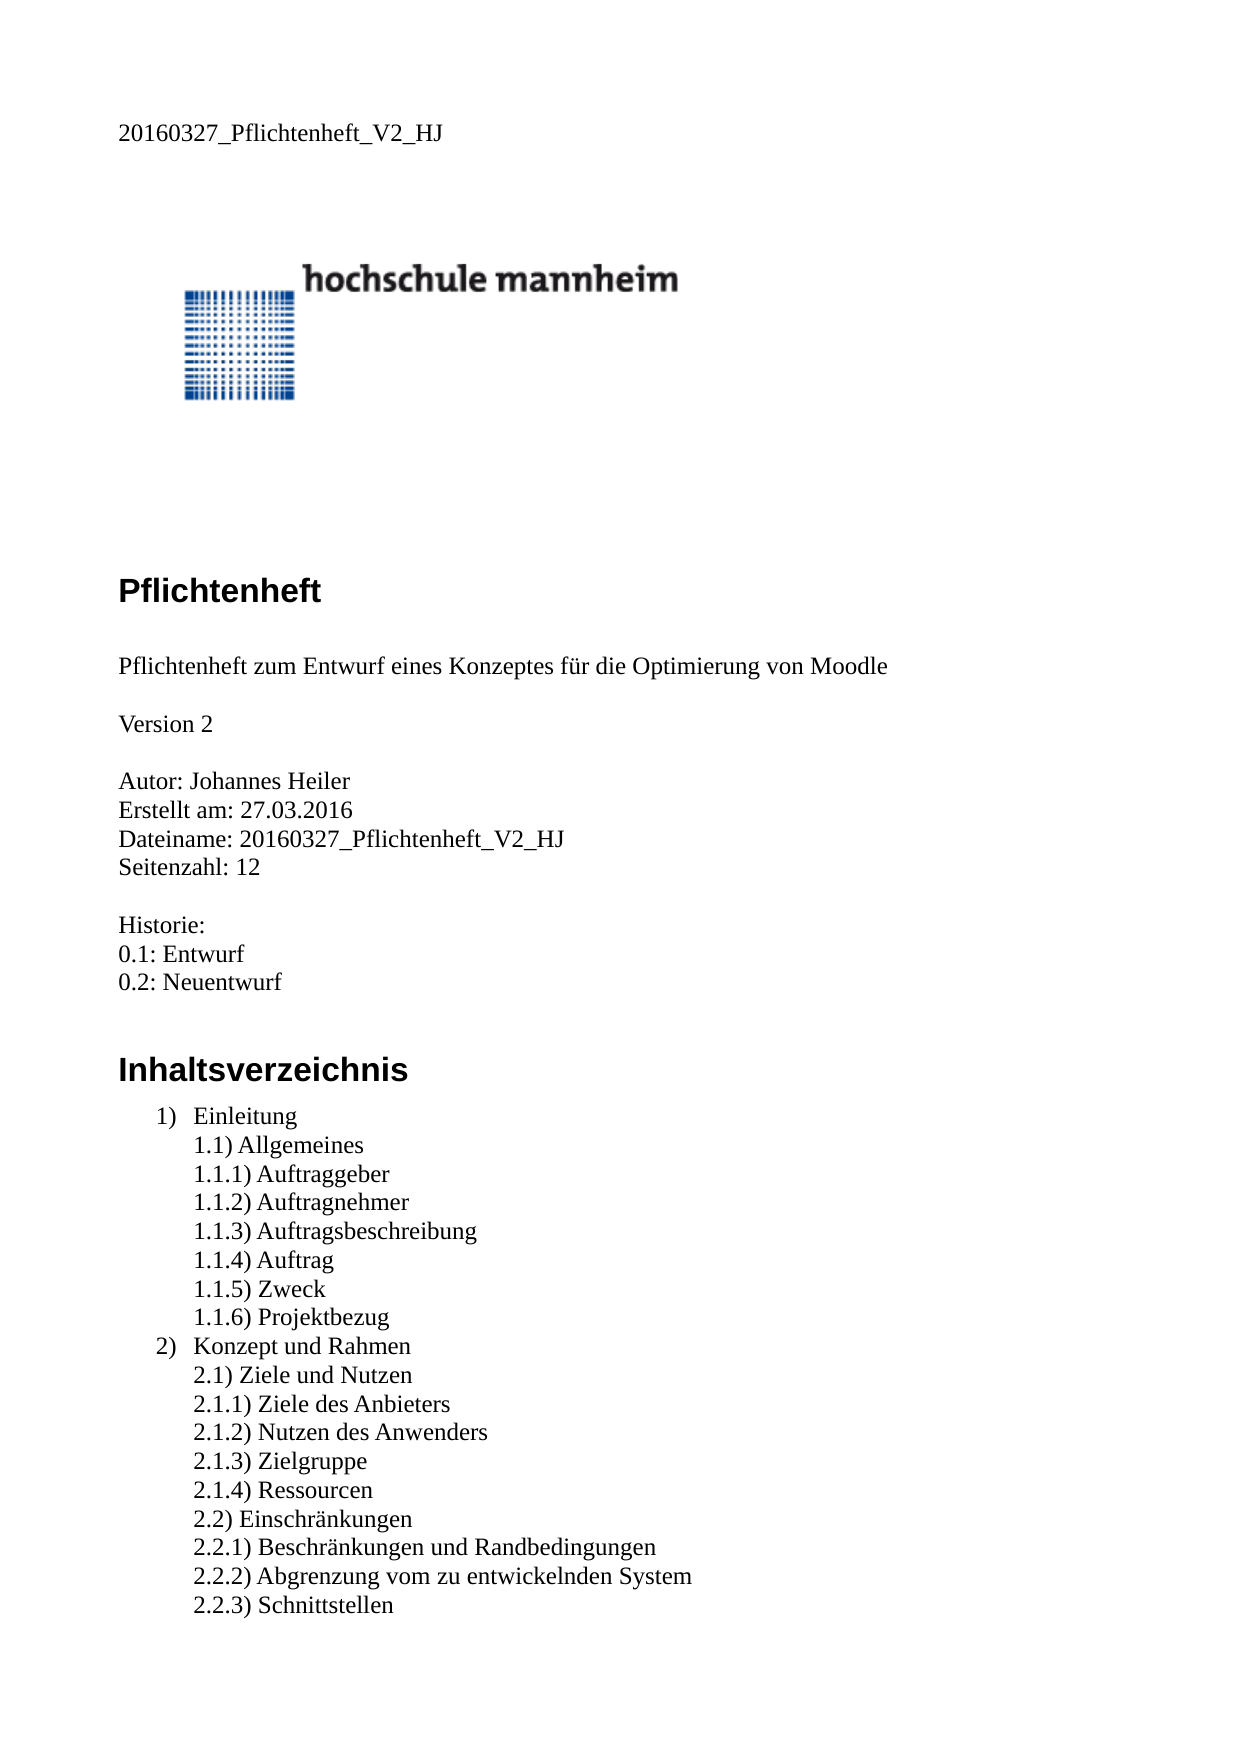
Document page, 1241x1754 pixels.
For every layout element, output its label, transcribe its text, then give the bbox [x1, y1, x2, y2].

list 2.2.1) Beschränkungen und Randbedingungen [156, 1532, 1122, 1561]
text Seitenzahl: 12 [118, 852, 1122, 881]
text Historie: [118, 910, 1122, 939]
list 2.1.3) Zielgruppe [156, 1446, 1122, 1475]
text 0.2: Neuentwurf [118, 967, 1122, 996]
list 1.1.5) Zweck [156, 1274, 1122, 1302]
list 2.1) Ziele und Nutzen [156, 1360, 1122, 1389]
text Version 2 [118, 709, 1122, 737]
picture [119, 177, 742, 488]
list 1.1.4) Auftrag [156, 1245, 1122, 1274]
text Erstellt am: 27.03.2016 [118, 795, 1122, 824]
text Dateiname: 20160327_Pflichtenheft_V2_HJ [118, 824, 1122, 852]
list 1.1.1) Auftraggeber [156, 1159, 1122, 1187]
text Autor: Johannes Heiler [118, 766, 1122, 795]
text 0.1: Entwurf [118, 939, 1122, 967]
list 1.1) Allgemeines [156, 1130, 1122, 1159]
list 2.1.4) Ressourcen [156, 1475, 1122, 1504]
list 2.1.2) Nutzen des Anwenders [156, 1417, 1122, 1446]
subtitle Inhaltsverzeichnis [118, 1050, 1122, 1089]
text Pflichtenheft zum Entwurf eines Konzeptes für die Optimierung von Moodle [118, 651, 1122, 680]
list 1.1.6) Projektbezug [156, 1302, 1122, 1331]
list Einleitung [156, 1101, 1122, 1130]
list 1.1.2) Auftragnehmer [156, 1187, 1122, 1216]
subtitle Pflichtenheft [118, 571, 1122, 610]
list 2.1.1) Ziele des Anbieters [156, 1389, 1122, 1417]
list 2.2.2) Abgrenzung vom zu entwickelnden System [156, 1561, 1122, 1590]
list 2.2.3) Schnittstellen [156, 1590, 1122, 1619]
list Konzept und Rahmen [156, 1331, 1122, 1360]
list 2.2) Einschränkungen [156, 1504, 1122, 1532]
list 1.1.3) Auftragsbeschreibung [156, 1216, 1122, 1245]
